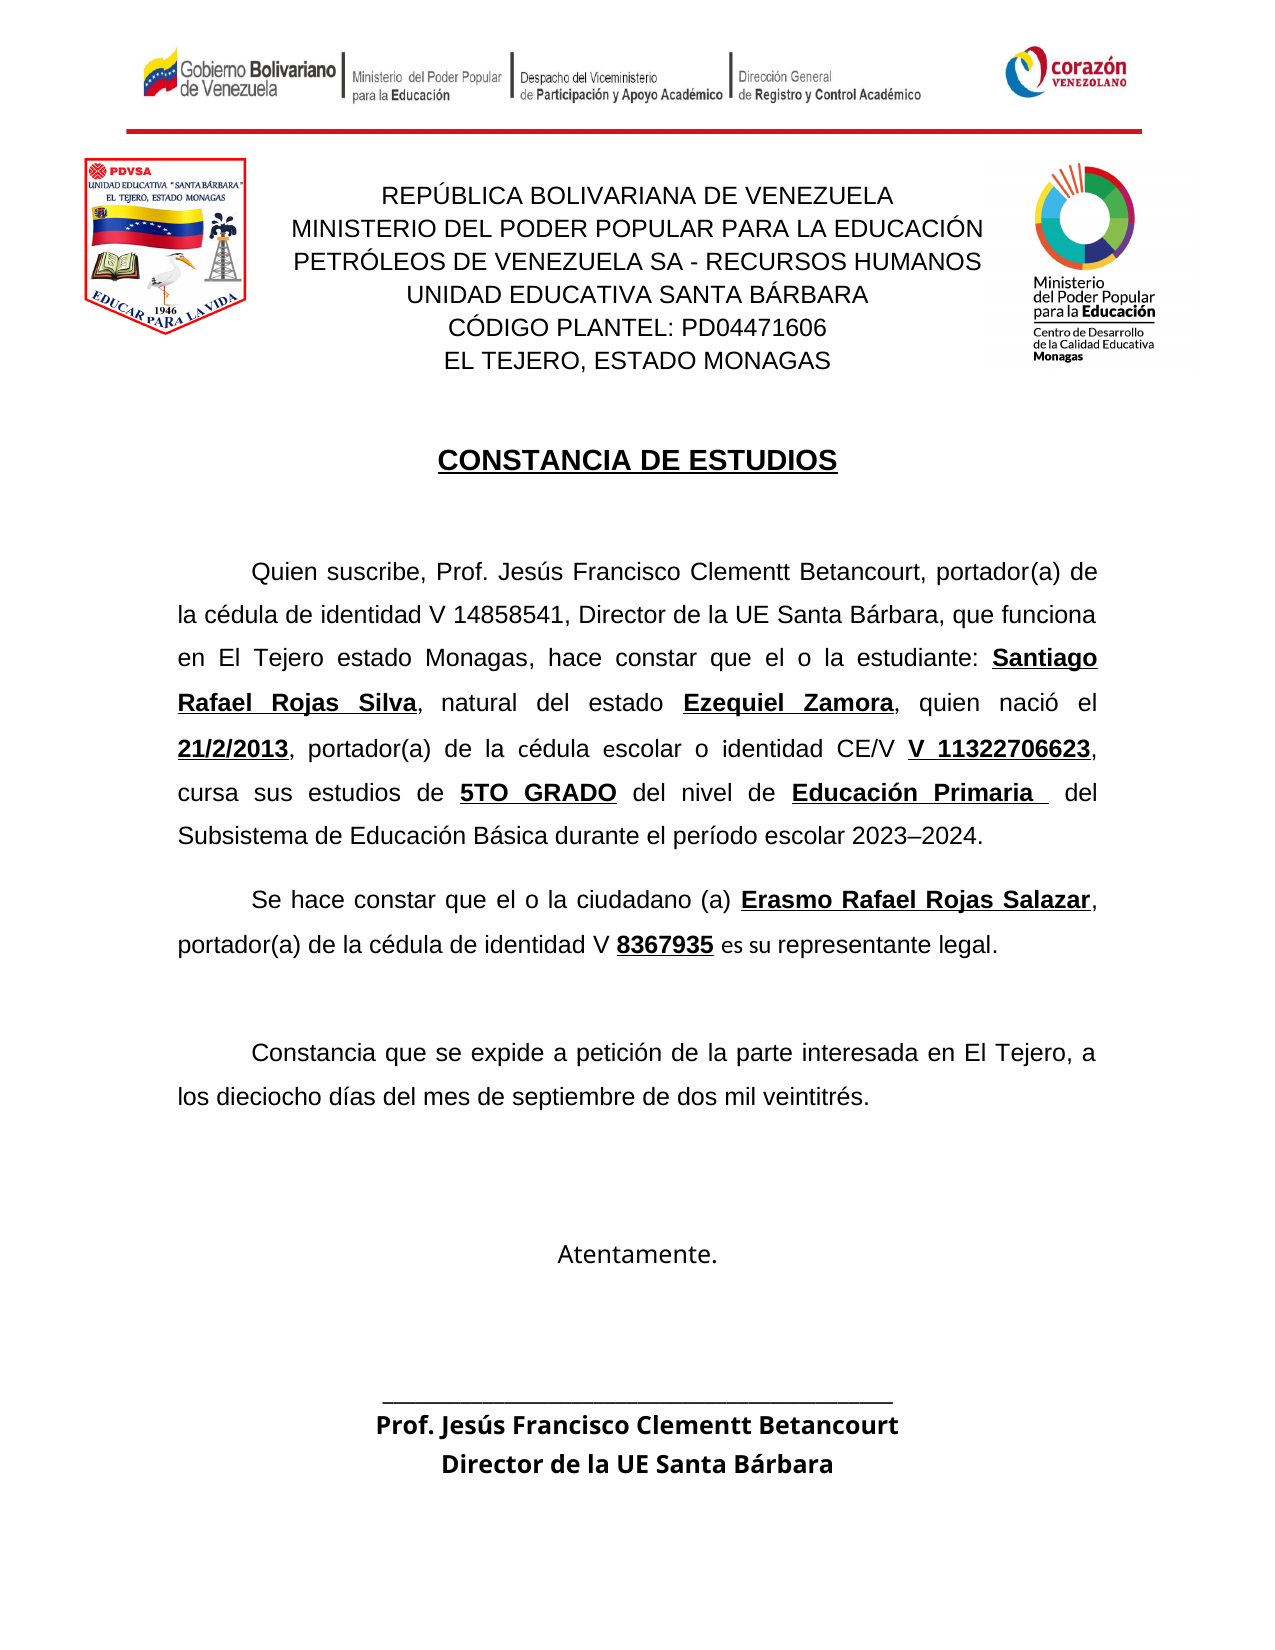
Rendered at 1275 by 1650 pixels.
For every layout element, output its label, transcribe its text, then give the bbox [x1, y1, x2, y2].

text Director de la UE Santa Bárbara [177, 1447, 1098, 1481]
text ______________________________________________ [177, 1373, 1098, 1407]
subtitle CONSTANCIA DE ESTUDIOS [177, 443, 1098, 476]
text Se hace constar que el o la ciudadano (a) Erasmo Rafael Rojas Salazar, portador(a) de la cédula de identidad V 8367935 es su representante legal. [177, 885, 1098, 959]
text UNIDAD EDUCATIVA SANTA BÁRBARA [252, 280, 978, 308]
text Constancia que se expide a petición de la parte interesada en El Tejero, a los dieciocho días del mes de septiembre de dos mil veintitrés. [177, 1038, 1098, 1110]
subtitle MINISTERIO DEL PODER POPULAR PARA LA EDUCACIÓN [252, 214, 978, 242]
text CÓDIGO PLANTEL: PD04471606 [177, 313, 978, 341]
text Prof. Jesús Francisco Clementt Betancourt [177, 1407, 1098, 1441]
text EL TEJERO, ESTADO MONAGAS [177, 346, 978, 374]
subtitle PETRÓLEOS DE VENEZUELA SA - RECURSOS HUMANOS [252, 247, 978, 275]
subtitle REPÚBLICA BOLIVARIANA DE VENEZUELA [252, 181, 978, 209]
text Atentamente. [177, 1237, 1098, 1271]
picture [126, 11, 1142, 134]
text Quien suscribe, Prof. Jesús Francisco Clementt Betancourt, portador(a) de la cédula de identidad V 14858541, Director de la UE Santa Bárbara, que funciona en El Tejero estado Monagas, hace constar que el o la estudiante: Santiago Rafael Rojas Silva, natural del estado Ezequiel Zamora, quien nació el 21/2/2013, portador(a) de la cédula escolar o identidad CE/V V 11322706623, cursa sus estudios de 5TO GRADO del nivel de Educación Primaria del Subsistema de Educación Básica durante el período escolar 2023–2024. [177, 557, 1098, 849]
picture [978, 153, 1200, 377]
picture [79, 158, 252, 335]
